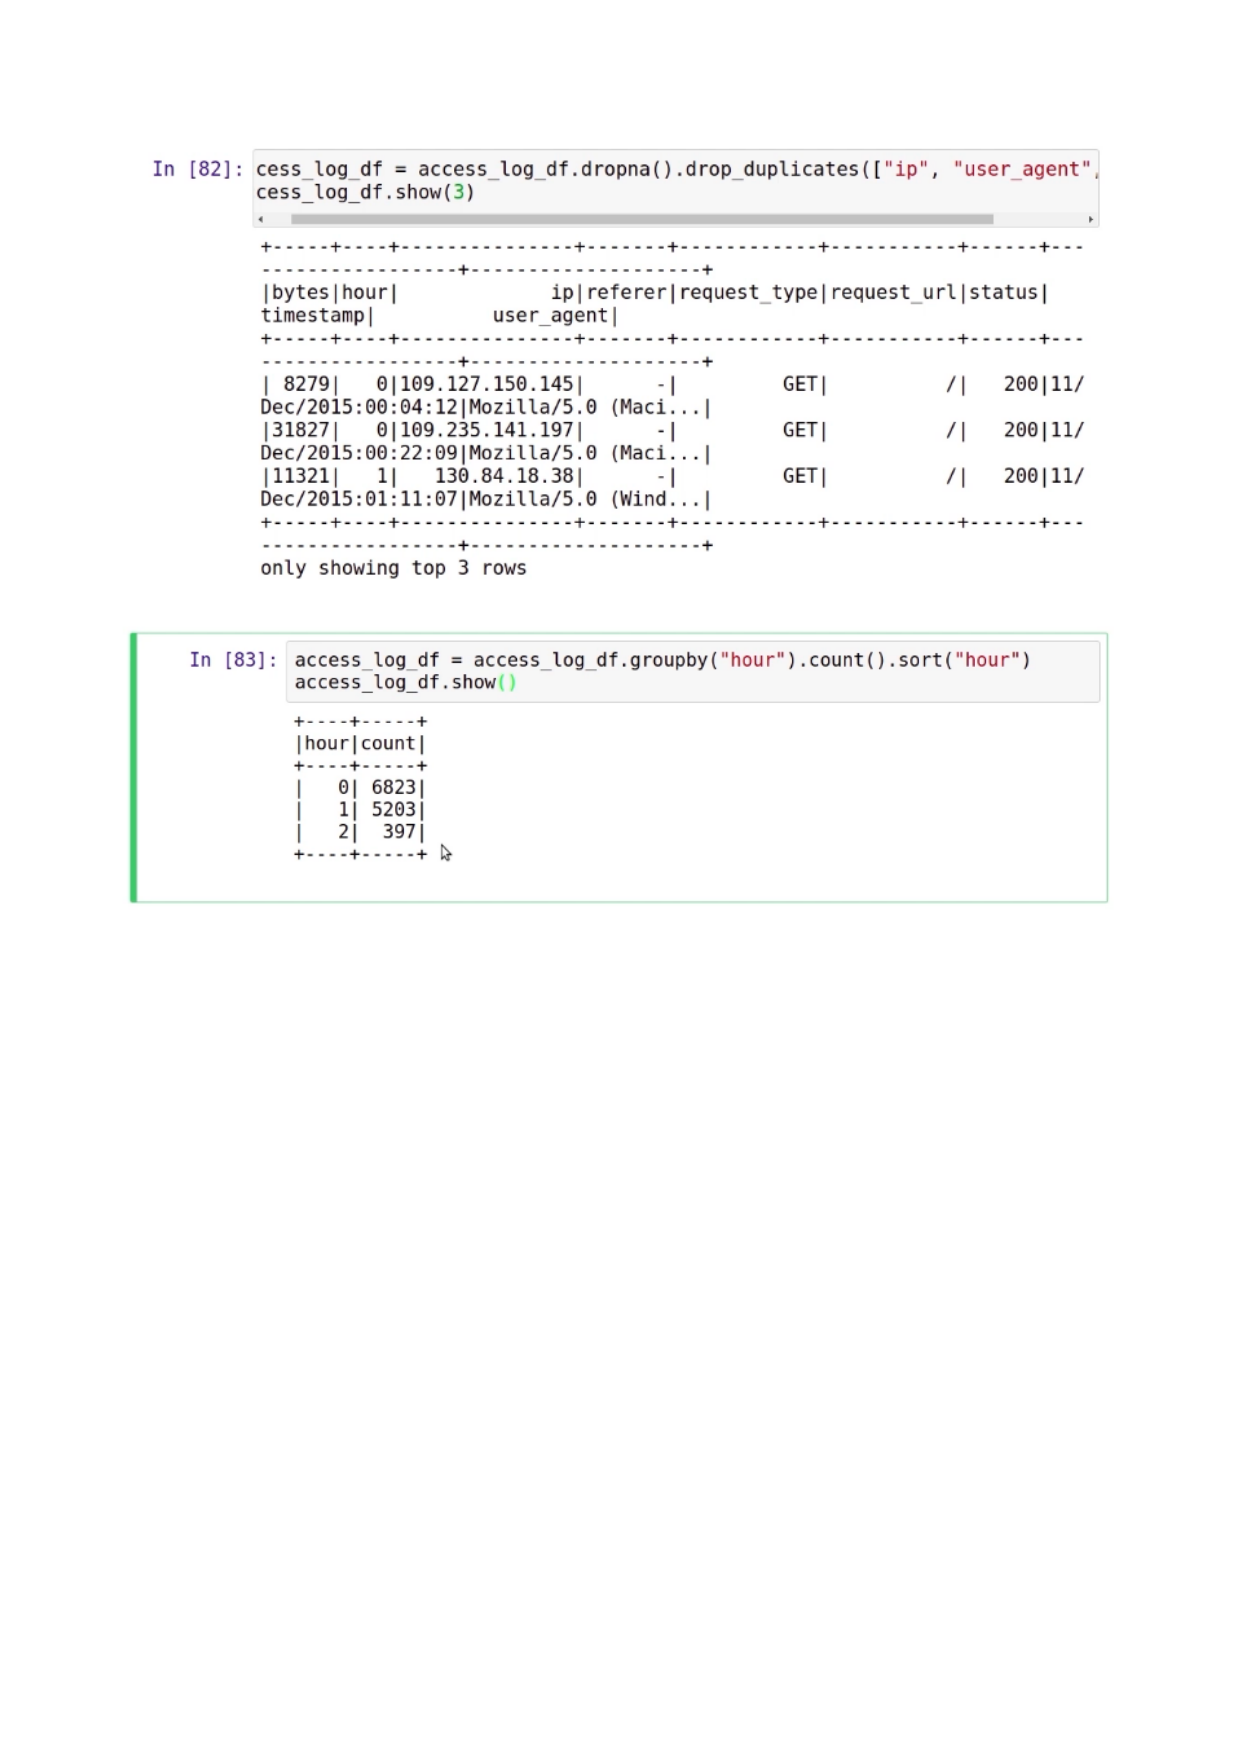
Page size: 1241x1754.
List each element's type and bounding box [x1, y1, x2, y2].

picture [118, 617, 1123, 910]
picture [118, 118, 1123, 589]
